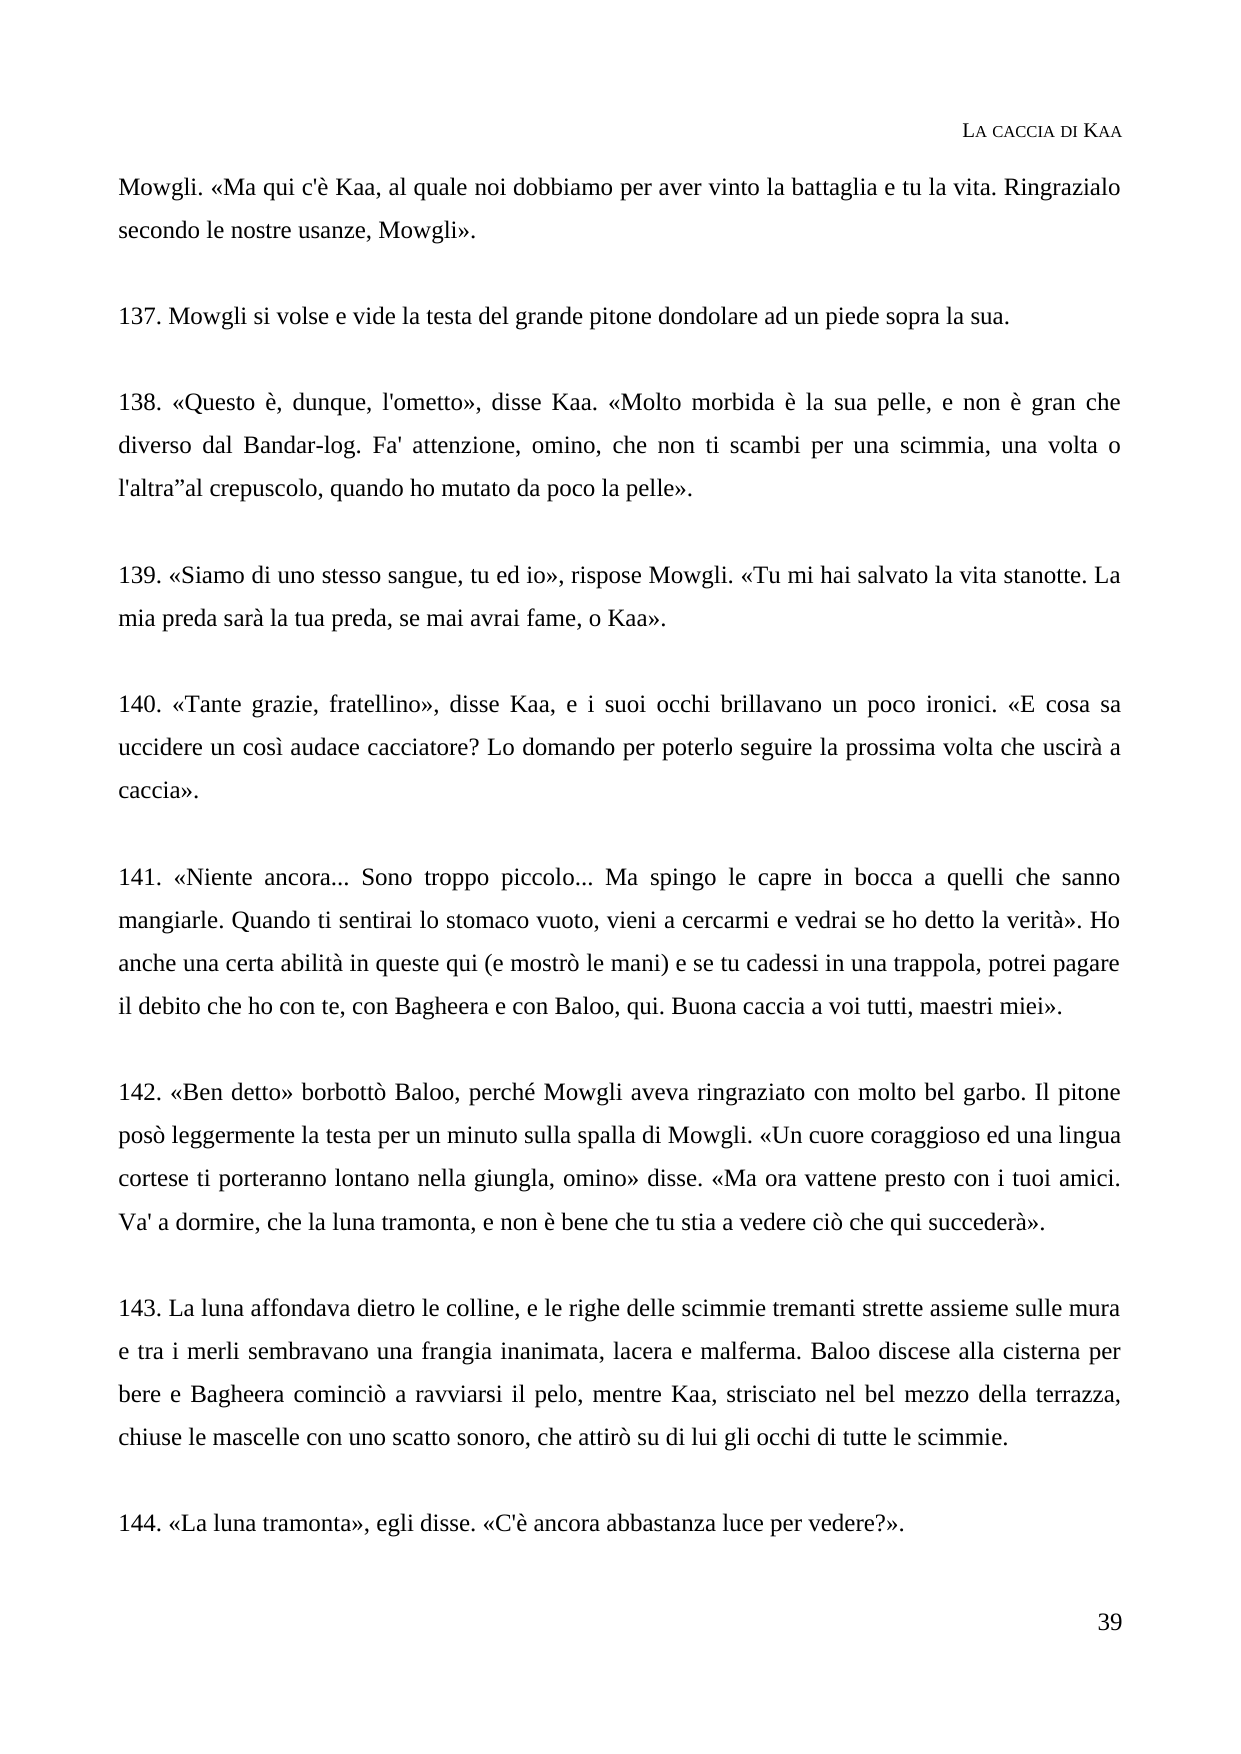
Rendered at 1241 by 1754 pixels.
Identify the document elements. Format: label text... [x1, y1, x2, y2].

text 139. «Siamo di uno stesso sangue, tu ed io», rispose Mowgli. «Tu mi hai salvato la vita stanotte. La mia preda sarà la tua preda, se mai avrai fame, o Kaa». [118, 560, 1122, 632]
text 142. «Ben detto» borbottò Baloo, perché Mowgli aveva ringraziato con molto bel garbo. Il pitone posò leggermente la testa per un minuto sulla spalla di Mowgli. «Un cuore coraggioso ed una lingua cortese ti porteranno lontano nella giungla, omino» disse. «Ma ora vattene presto con i tuoi amici. Va' a dormire, che la luna tramonta, e non è bene che tu stia a vedere ciò che qui succederà». [118, 1077, 1122, 1235]
text 141. «Niente ancora... Sono troppo piccolo... Ma spingo le capre in bocca a quelli che sanno mangiarle. Quando ti sentirai lo stomaco vuoto, vieni a cercarmi e vedrai se ho detto la verità». Ho anche una certa abilità in queste qui (e mostrò le mani) e se tu cadessi in una trappola, potrei pagare il debito che ho con te, con Bagheera e con Baloo, qui. Buona caccia a voi tutti, maestri miei». [118, 862, 1122, 1020]
text Mowgli. «Ma qui c'è Kaa, al quale noi dobbiamo per aver vinto la battaglia e tu la vita. Ringrazialo secondo le nostre usanze, Mowgli». [118, 172, 1122, 243]
text 144. «La luna tramonta», egli disse. «C'è ancora abbastanza luce per vedere?». [118, 1508, 1122, 1537]
text 138. «Questo è, dunque, l'ometto», disse Kaa. «Molto morbida è la sua pelle, e non è gran che diverso dal Bandar-log. Fa' attenzione, omino, che non ti scambi per una scimmia, una volta o l'altra”al crepuscolo, quando ho mutato da poco la pelle». [118, 387, 1122, 502]
text 140. «Tante grazie, fratellino», disse Kaa, e i suoi occhi brillavano un poco ironici. «E cosa sa uccidere un così audace cacciatore? Lo domando per poterlo seguire la prossima volta che uscirà a caccia». [118, 689, 1122, 804]
text 137. Mowgli si volse e vide la testa del grande pitone dondolare ad un piede sopra la sua. [118, 301, 1122, 330]
text 143. La luna affondava dietro le colline, e le righe delle scimmie tremanti strette assieme sulle mura e tra i merli sembravano una frangia inanimata, lacera e malferma. Baloo discese alla cisterna per bere e Bagheera cominciò a ravviarsi il pelo, mentre Kaa, strisciato nel bel mezzo della terrazza, chiuse le mascelle con uno scatto sonoro, che attirò su di lui gli occhi di tutte le scimmie. [118, 1293, 1122, 1451]
